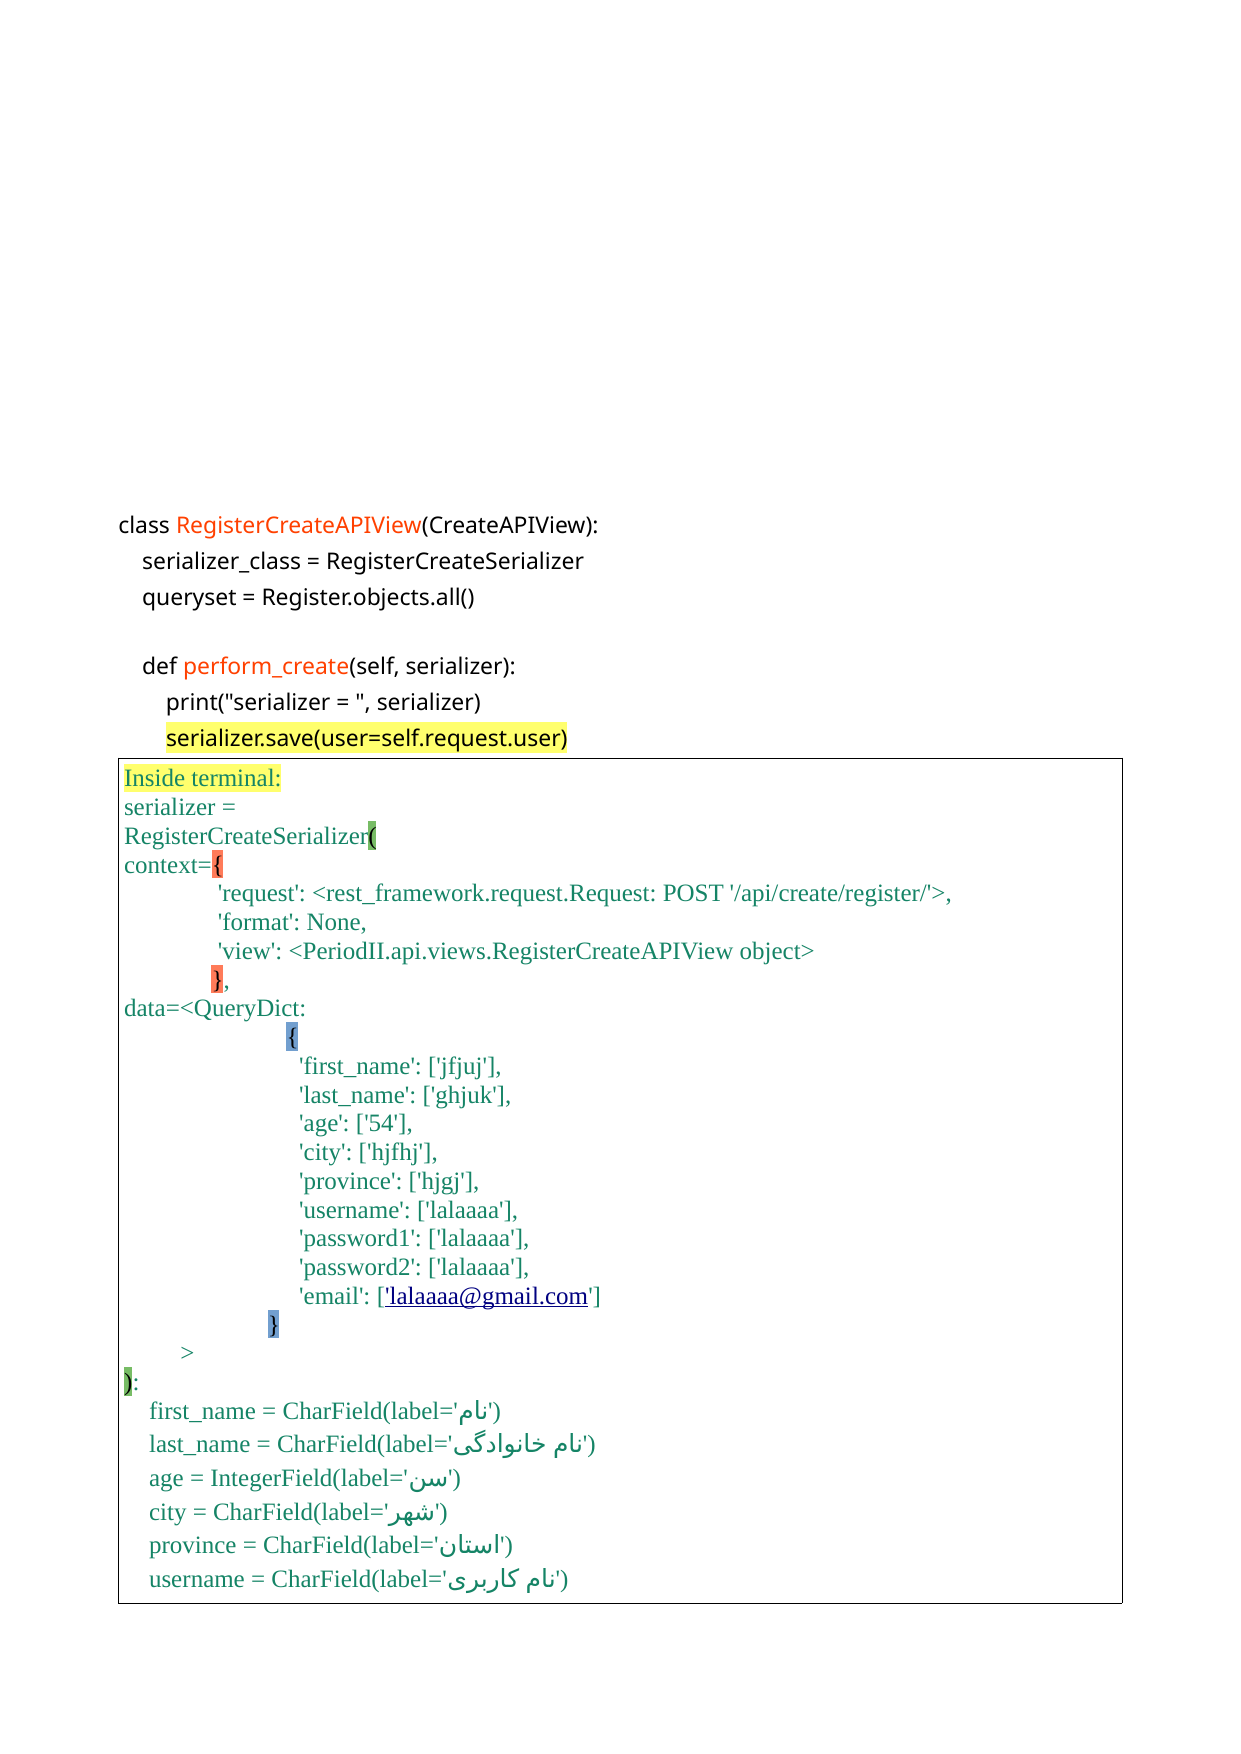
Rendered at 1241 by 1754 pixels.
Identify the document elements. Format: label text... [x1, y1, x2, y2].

text serializer.save(user=self.request.user) [118, 689, 1122, 720]
text serializer_class = RegisterCreateSerializer [118, 513, 1122, 544]
text queryset = Register.objects.all() [118, 549, 1122, 580]
text class RegisterCreateAPIView(CreateAPIView): [118, 477, 1122, 508]
text print("serializer = ", serializer) [118, 653, 1122, 684]
text def perform_create(self, serializer): [118, 617, 1122, 648]
table_header Inside terminal: serializer = RegisterCreateSerializer( context={ 'request': <rest_framework.request.Request: POST '/api/create/register/'>, 'format': None, 'view': <PeriodII.api.views.RegisterCreateAPIView object> }, data=<QueryDict: { 'first_name': ['jfjuj'], 'last_name': ['ghjuk'], 'age': ['54'], 'city': ['hjfhj'], 'province': ['hjgj'], 'username': ['lalaaaa'], 'password1': ['lalaaaa'], 'password2': ['lalaaaa'], 'email': ['lalaaaa@gmail.com'] } > ): first_name = CharField(label='نام') last_name = CharField(label='نام خانوادگی') age = IntegerField(label='سن') city = CharField(label='شهر') province = CharField(label='استان') username = CharField(label='نام کاربری') password1 = CharField(label='گذرواژه') password2 = CharField(label='تایید گذرواژه') email = EmailField(label='ایمیل') token = CharField(allow_blank=True, read_only=True) [119, 726, 1122, 1604]
